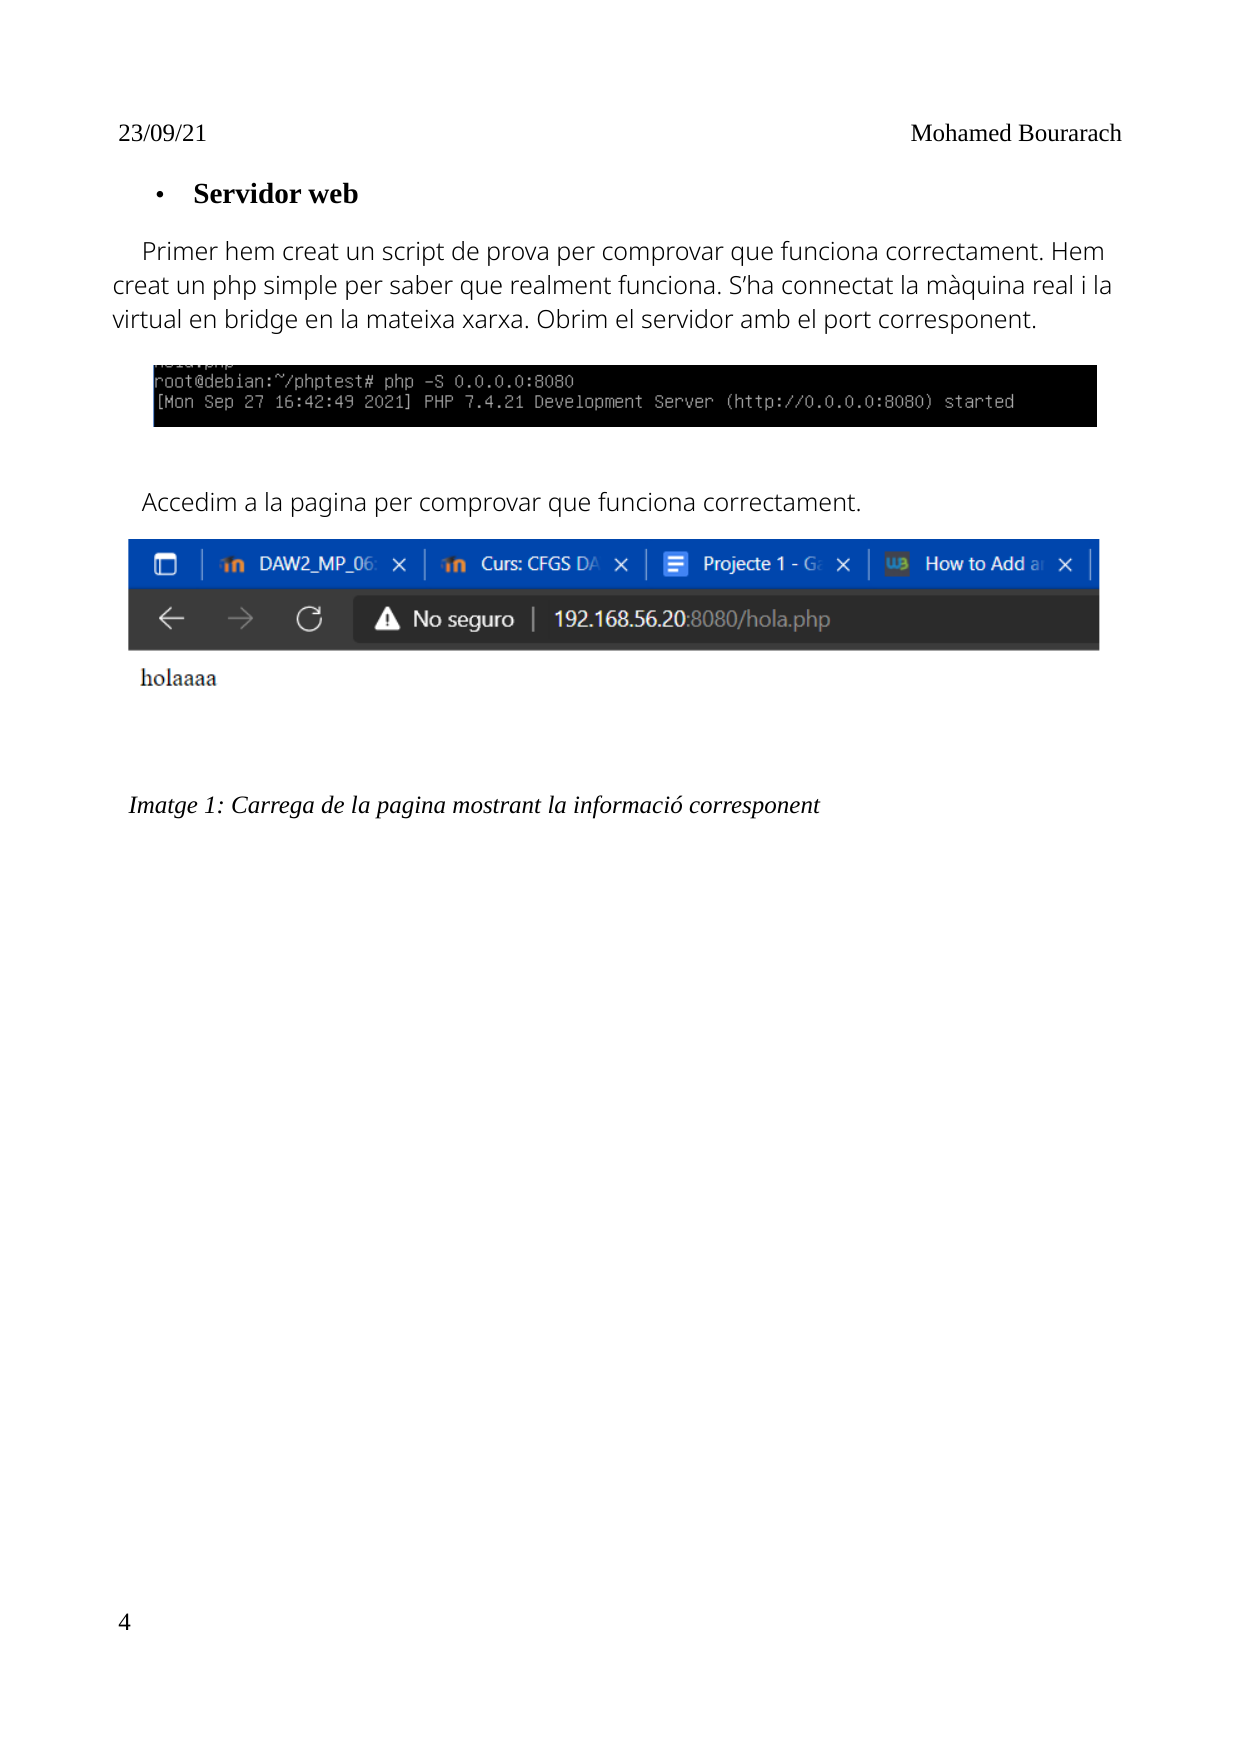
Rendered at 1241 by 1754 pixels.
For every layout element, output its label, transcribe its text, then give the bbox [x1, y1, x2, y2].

text Accedim a la pagina per comprovar que funciona correctament. [112, 484, 1122, 519]
subtitle Servidor web [156, 176, 1122, 210]
picture [153, 365, 1097, 427]
text [128, 527, 1099, 539]
text Primer hem creat un script de prova per comprovar que funciona correctament. Hem creat un php simple per saber que realment funciona. S’ha connectat la màquina real i la virtual en bridge en la mateixa xarxa. Obrim el servidor amb el port corresponent. [112, 233, 1122, 336]
picture [128, 539, 1100, 790]
text Imatge 1: Carrega de la pagina mostrant la informació corresponent [128, 790, 1099, 818]
